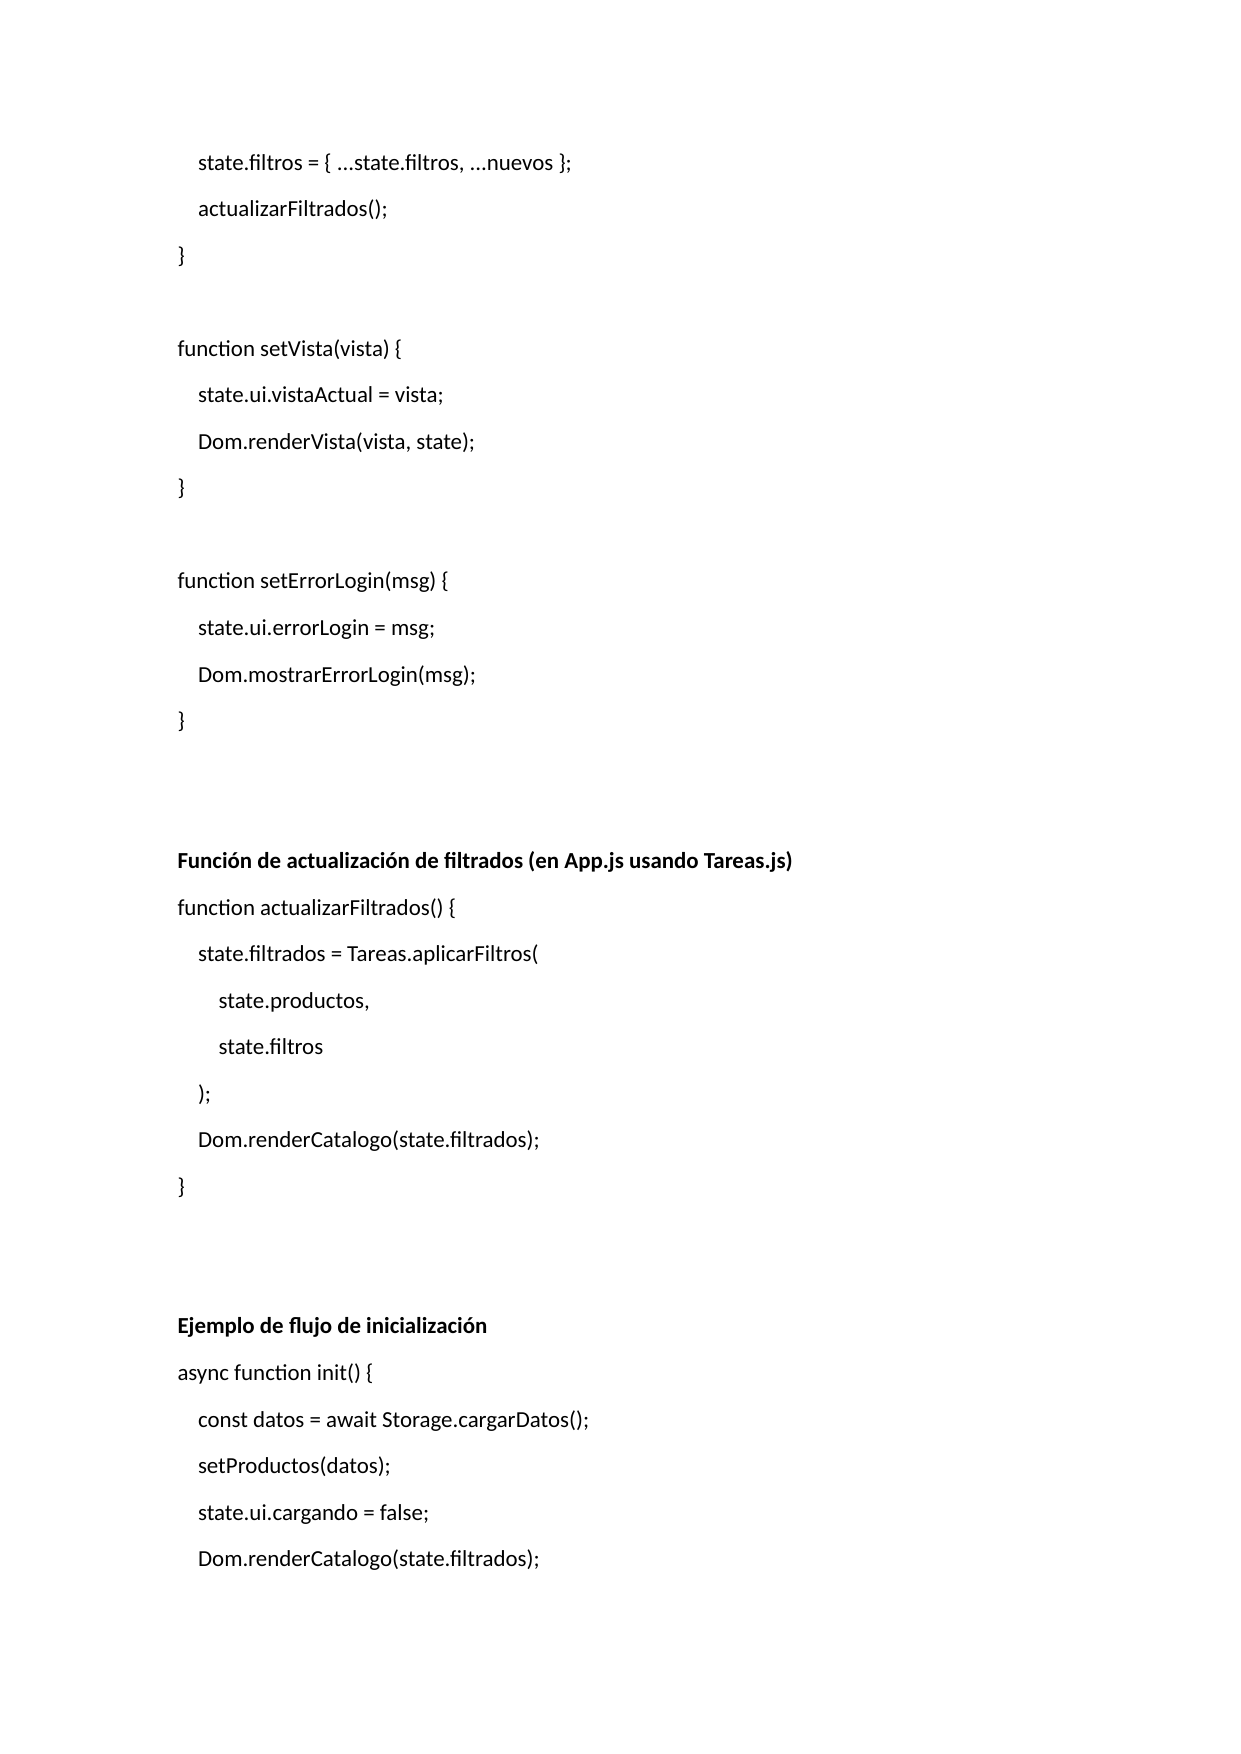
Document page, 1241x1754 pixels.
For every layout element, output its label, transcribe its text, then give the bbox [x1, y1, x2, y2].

text Dom.renderVista(vista, state); [177, 427, 1063, 455]
text state.filtrados = Tareas.aplicarFiltros( [177, 939, 1063, 967]
text state.productos, [177, 986, 1063, 1014]
text state.ui.errorLogin = msg; [177, 613, 1063, 641]
text state.ui.cargando = false; [177, 1498, 1063, 1526]
text setProductos(datos); [177, 1451, 1063, 1479]
text } [177, 473, 1063, 502]
text Dom.renderCatalogo(state.filtrados); [177, 1125, 1063, 1153]
text function actualizarFiltrados() { [177, 893, 1063, 921]
text } [177, 706, 1063, 734]
text Ejemplo de flujo de inicialización [177, 1312, 1063, 1340]
text function setVista(vista) { [177, 334, 1063, 362]
text Función de actualización de filtrados (en App.js usando Tareas.js) [177, 846, 1063, 874]
text Dom.mostrarErrorLogin(msg); [177, 660, 1063, 688]
text } [177, 1172, 1063, 1200]
text ); [177, 1079, 1063, 1107]
text state.ui.vistaActual = vista; [177, 380, 1063, 408]
text const datos = await Storage.cargarDatos(); [177, 1405, 1063, 1433]
text state.filtros [177, 1032, 1063, 1060]
text state.filtros = { ...state.filtros, ...nuevos }; [177, 148, 1063, 176]
text async function init() { [177, 1358, 1063, 1386]
text Dom.renderCatalogo(state.filtrados); [177, 1544, 1063, 1572]
text } [177, 241, 1063, 269]
text actualizarFiltrados(); [177, 194, 1063, 222]
text function setErrorLogin(msg) { [177, 567, 1063, 595]
